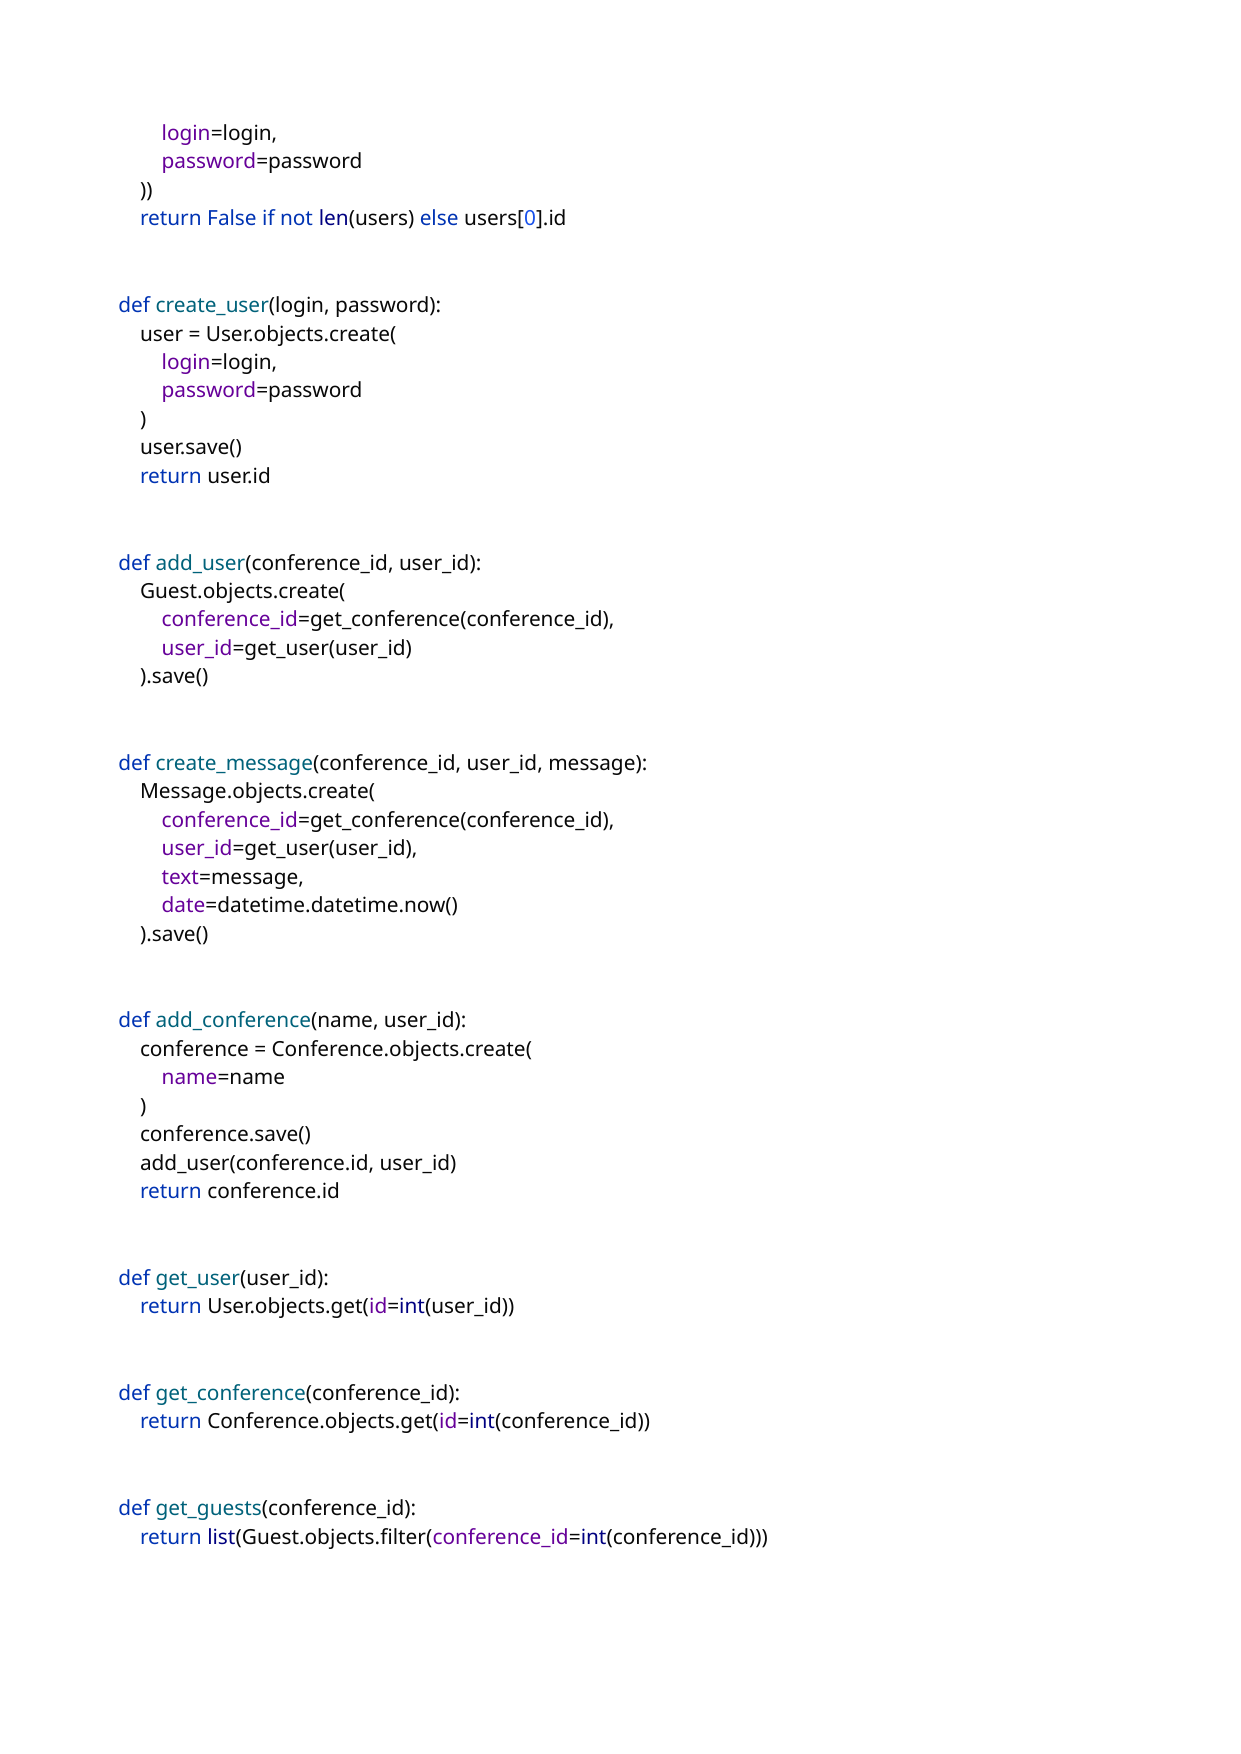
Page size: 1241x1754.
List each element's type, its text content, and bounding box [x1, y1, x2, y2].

text login=login, password=password )) return False if not len(users) else users[0].id def create_user(login, password): user = User.objects.create( login=login, password=password ) user.save() return user.id def add_user(conference_id, user_id): Guest.objects.create( conference_id=get_conference(conference_id), user_id=get_user(user_id) ).save() def create_message(conference_id, user_id, message): Message.objects.create( conference_id=get_conference(conference_id), user_id=get_user(user_id), text=message, date=datetime.datetime.now() ).save() def add_conference(name, user_id): conference = Conference.objects.create( name=name ) conference.save() add_user(conference.id, user_id) return conference.id def get_user(user_id): return User.objects.get(id=int(user_id)) def get_conference(conference_id): return Conference.objects.get(id=int(conference_id)) def get_guests(conference_id): return list(Guest.objects.filter(conference_id=int(conference_id))) [118, 118, 1122, 1608]
